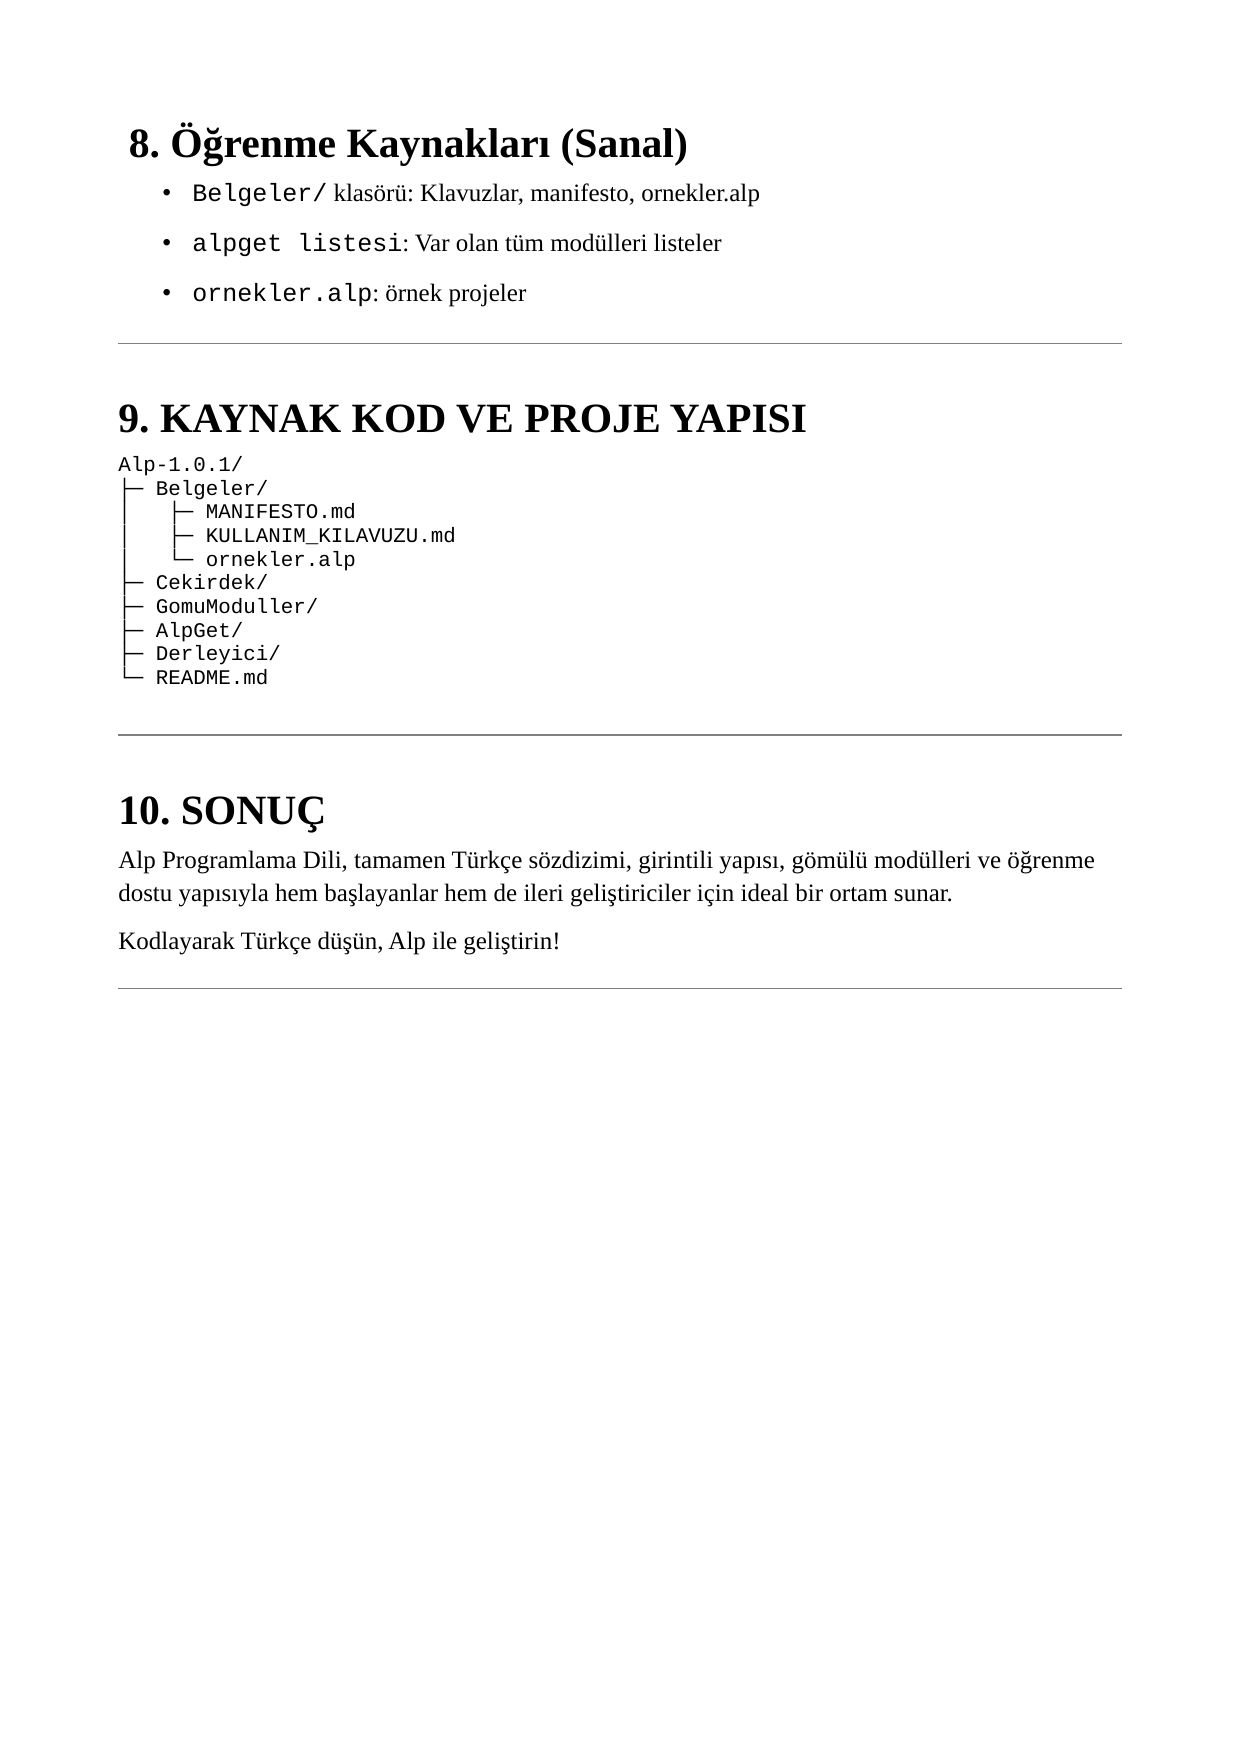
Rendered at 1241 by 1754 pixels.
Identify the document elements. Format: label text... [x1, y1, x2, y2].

list alpget listesi: Var olan tüm modülleri listeler [162, 228, 1122, 259]
text Alp Programlama Dili, tamamen Türkçe sözdizimi, girintili yapısı, gömülü modülleri ve öğrenme dostu yapısıyla hem başlayanlar hem de ileri geliştiriciler için ideal bir ortam sunar. [118, 846, 1122, 907]
subtitle 9. KAYNAK KOD VE PROJE YAPISI [118, 394, 1122, 442]
text Kodlayarak Türkçe düşün, Alp ile geliştirin! [118, 926, 1122, 955]
subtitle 10. SONUÇ [118, 785, 1122, 833]
text ├─ Belgeler/ [125, 478, 1122, 501]
subtitle 8. Öğrenme Kaynakları (Sanal) [118, 118, 1122, 166]
list ornekler.alp: örnek projeler [162, 278, 1122, 309]
text └─ README.md [118, 667, 1122, 691]
text ├─ Cekirdek/ [118, 572, 1122, 596]
text ├─ Derleyici/ [118, 643, 1122, 667]
text ├─ GomuModuller/ [125, 596, 1122, 619]
text ├─ AlpGet/ [118, 619, 1122, 643]
text │ ├─ MANIFESTO.md [118, 501, 1122, 525]
text │ └─ ornekler.alp [125, 549, 1122, 572]
list Belgeler/ klasörü: Klavuzlar, manifesto, ornekler.alp [162, 178, 1122, 209]
text │ ├─ KULLANIM_KILAVUZU.md [118, 525, 1122, 549]
text Alp-1.0.1/ [118, 454, 1122, 478]
